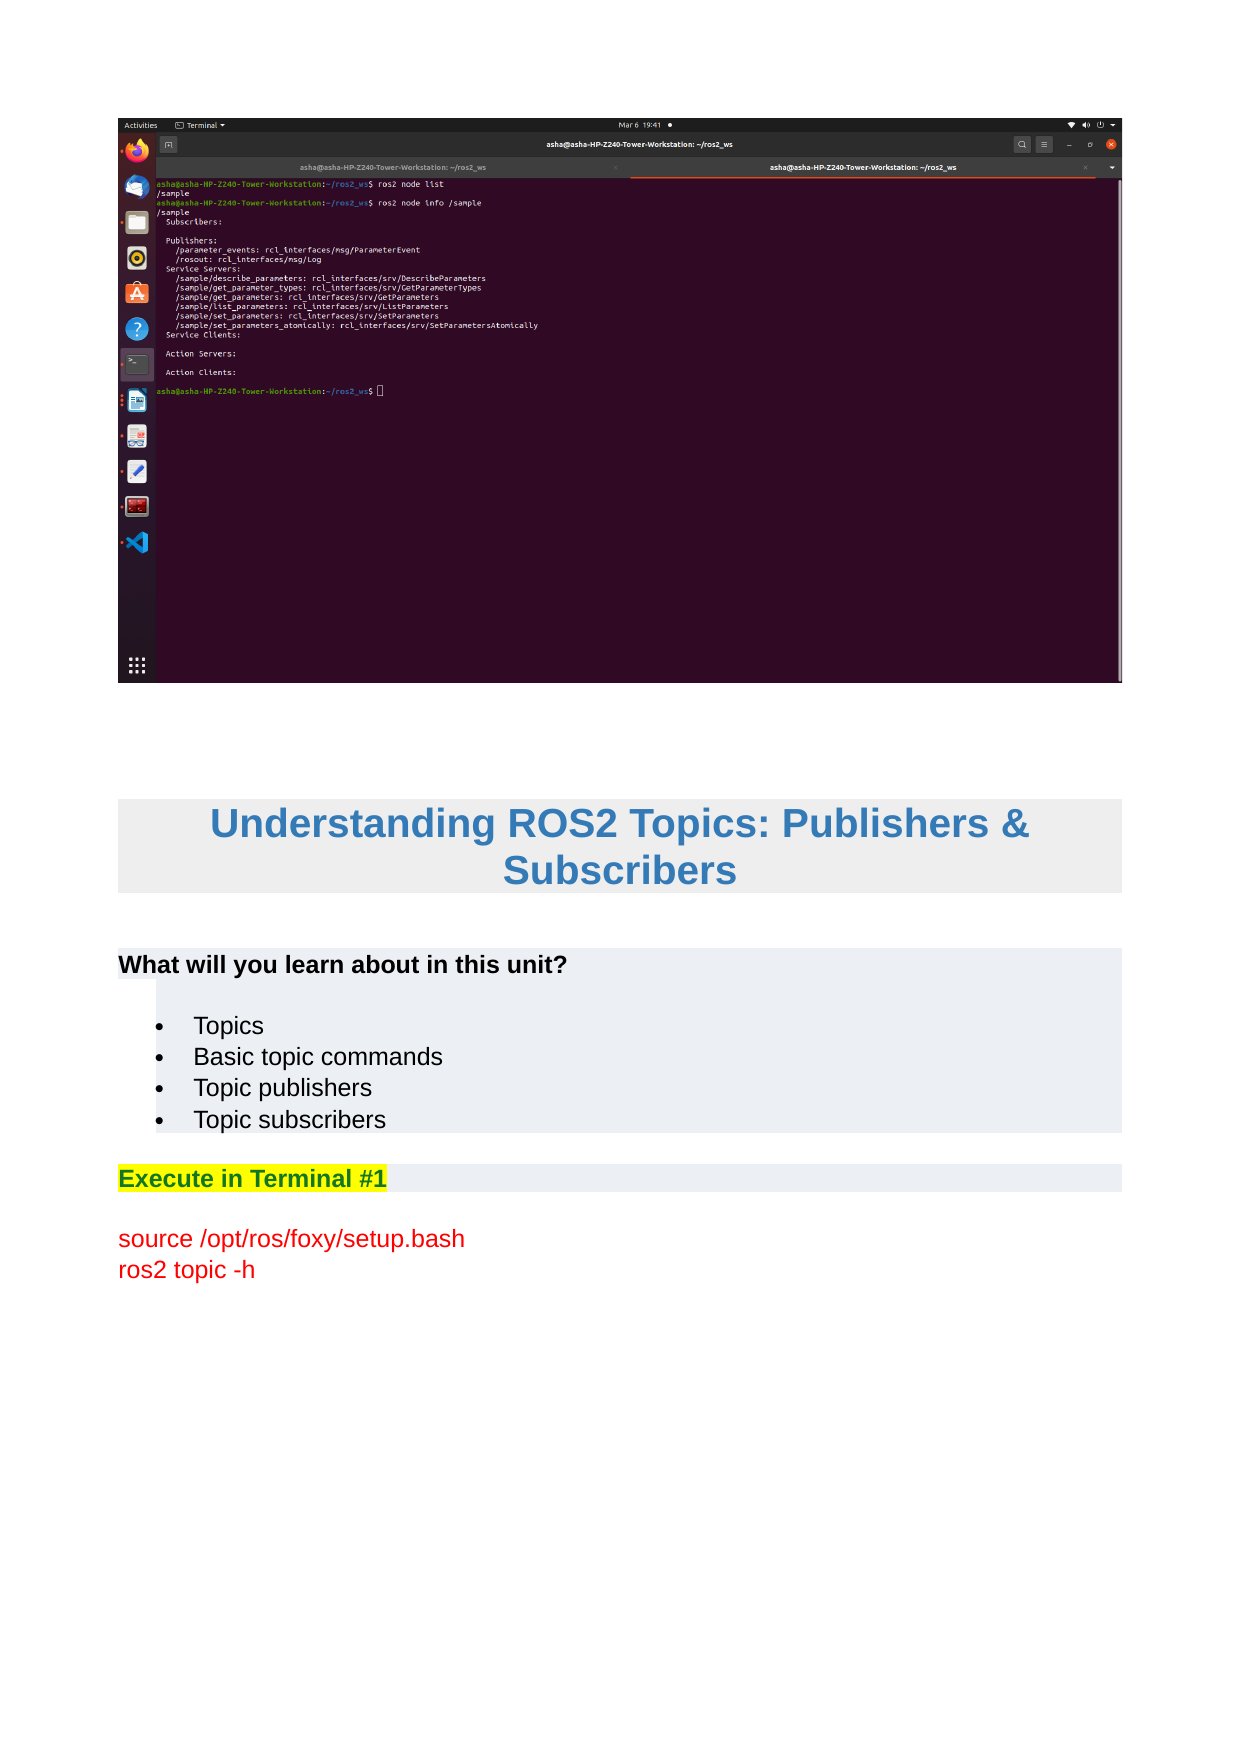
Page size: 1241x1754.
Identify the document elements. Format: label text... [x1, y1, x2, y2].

text What will you learn about in this unit? [118, 948, 1122, 979]
text Execute in Terminal #1 [118, 1164, 1122, 1192]
text source /opt/ros/foxy/setup.bash [118, 1223, 1122, 1253]
subtitle Understanding ROS2 Topics: Publishers & Subscribers [118, 799, 1122, 893]
list Topics [156, 1008, 1122, 1040]
text ros2 topic -h [118, 1253, 1122, 1283]
list Basic topic commands [156, 1040, 1122, 1071]
list Topic subscribers [156, 1102, 1122, 1133]
list Topic publishers [156, 1071, 1122, 1102]
